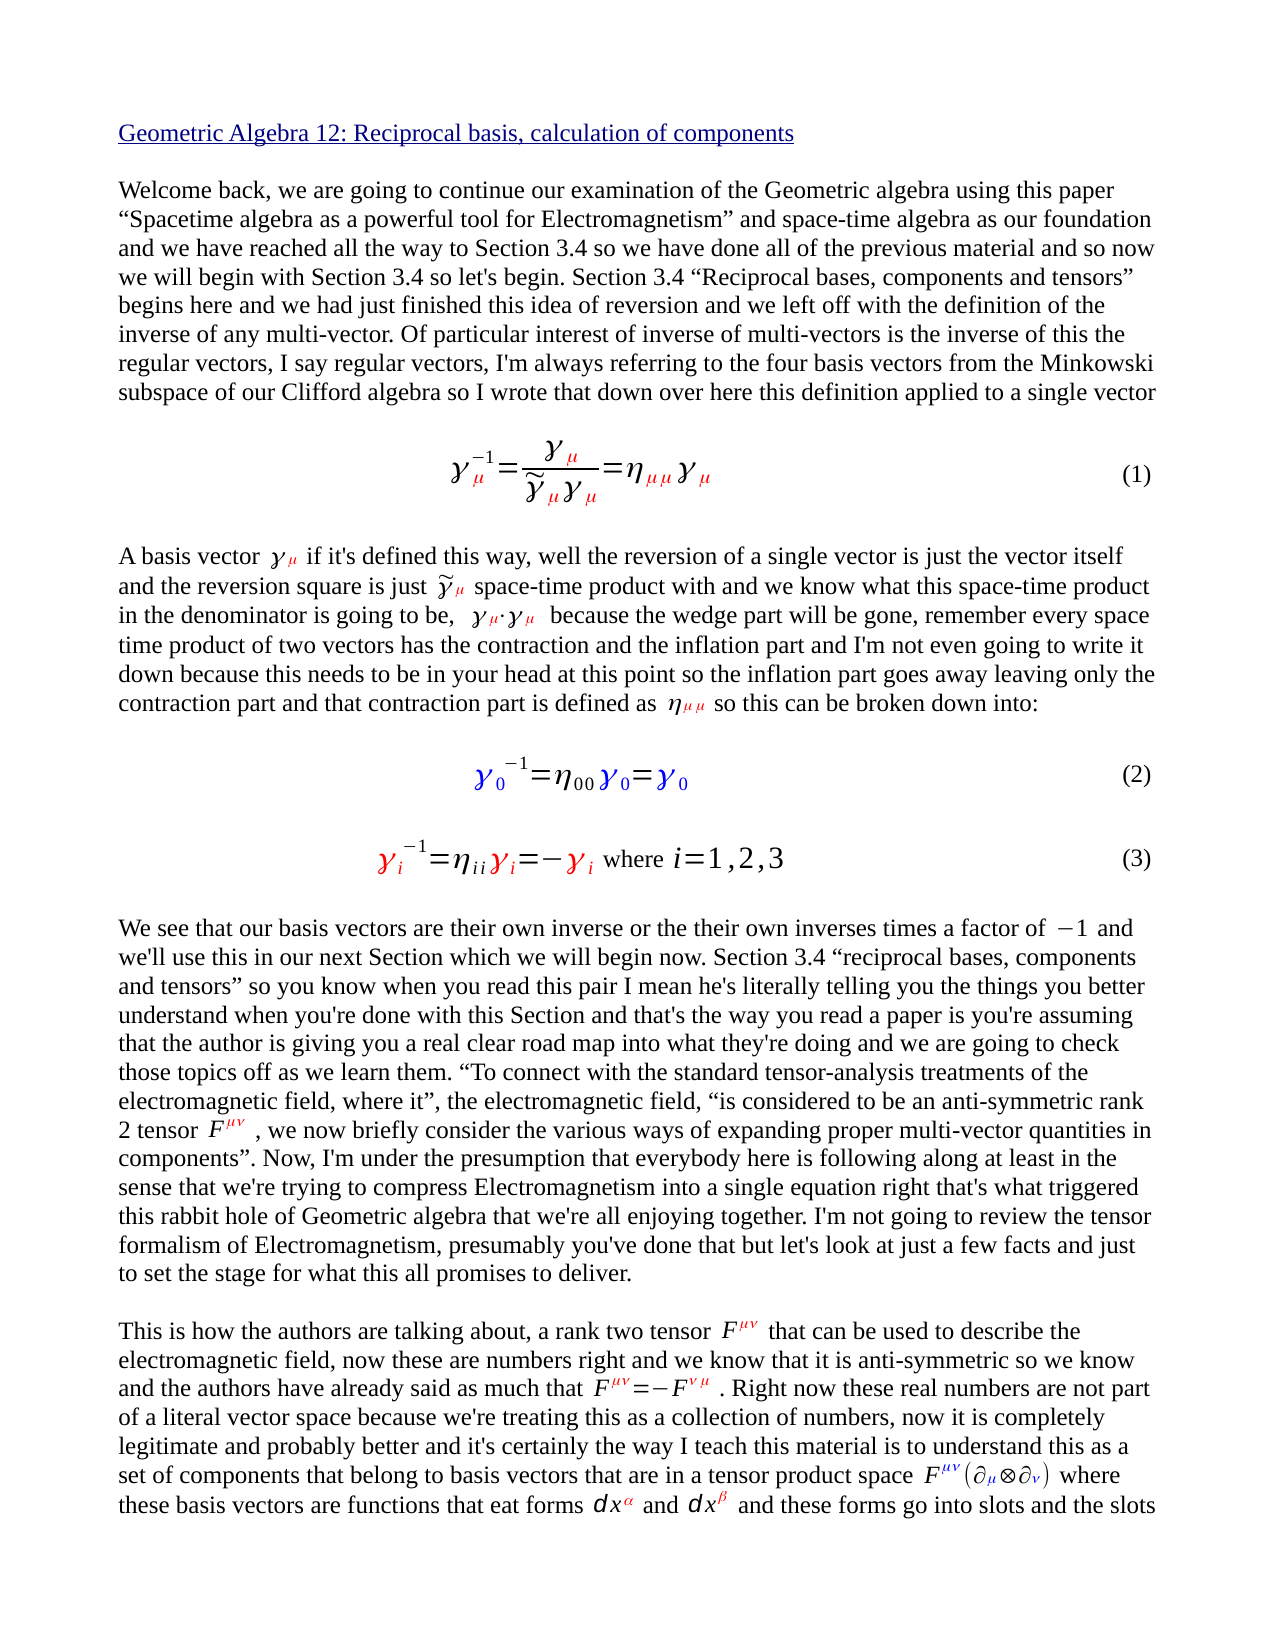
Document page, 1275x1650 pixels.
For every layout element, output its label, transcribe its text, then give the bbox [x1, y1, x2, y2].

text Geometric Algebra 12: Reciprocal basis, calculation of components [118, 118, 1157, 147]
table_header [118, 746, 1041, 801]
text regular vectors, I say regular vectors, I'm always referring to the four basis vectors from the Minkowski subspace of our Clifford algebra so I wrote that down over here this definition applied to a single vector [118, 348, 1157, 406]
table_header (3) [1041, 830, 1157, 885]
table_header (1) [1041, 434, 1157, 513]
table_header where [118, 830, 1041, 885]
table_header [118, 434, 1041, 513]
text Welcome back, we are going to continue our examination of the Geometric algebra using this paper “Spacetime algebra as a powerful tool for Electromagnetism” and space-time algebra as our foundation and we have reached all the way to Section 3.4 so we have done all of the previous material and so now we will begin with Section 3.4 so let's begin. Section 3.4 “Reciprocal bases, components and tensors” begins here and we had just finished this idea of reversion and we left off with the definition of the inverse of any multi-vector. Of particular interest of inverse of multi-vectors is the inverse of this the [118, 176, 1157, 348]
table_header (2) [1041, 746, 1157, 801]
text in the denominator is going to be, because the wedge part will be gone, remember every space time product of two vectors has the contraction and the inflation part and I'm not even going to write it down because this needs to be in your head at this point so the inflation part goes away leaving only the contraction part and that contraction part is defined asso this can be broken down into: [118, 601, 1157, 717]
text This is how the authors are talking about, a rank two tensorthat can be used to describe the electromagnetic field, now these are numbers right and we know that it is anti-symmetric so we know and the authors have already said as much that. Right now these real numbers are not part of a literal vector space because we're treating this as a collection of numbers, now it is completely legitimate and probably better and it's certainly the way I teach this material is to understand this as a set of components that belong to basis vectors that are in a tensor product spacewhere these basis vectors are functions that eat formsandand these forms go into slots and the slots get consumed by these functions that eat forms and they do so with this factor out in front and when you do this this becomes the basis vector of the vector space of these tensors. Now, what usually happens, however, as I've said many many times in these lessons is that we forego all of this stuff here and we just work with the components and the components themselves are real numbers and the anti- symmetry is captured in the anti-symmetry of these components. [118, 1316, 1157, 1519]
text A basis vectorif it's defined this way, well the reversion of a single vector is just the vector itself and the reversion square is justspace-time product with and we know what this space-time product [118, 541, 1157, 601]
text We see that our basis vectors are their own inverse or the their own inverses times a factor ofand we'll use this in our next Section which we will begin now. Section 3.4 “reciprocal bases, components and tensors” so you know when you read this pair I mean he's literally telling you the things you better understand when you're done with this Section and that's the way you read a paper is you're assuming that the author is giving you a real clear road map into what they're doing and we are going to check those topics off as we learn them. “To connect with the standard tensor-analysis treatments of the electromagnetic field, where it”, the electromagnetic field, “is considered to be an anti-symmetric rank 2 tensor, we now briefly consider the various ways of expanding proper multi-vector quantities in components”. Now, I'm under the presumption that everybody here is following along at least in the sense that we're trying to compress Electromagnetism into a single equation right that's what triggered this rabbit hole of Geometric algebra that we're all enjoying together. I'm not going to review the tensor formalism of Electromagnetism, presumably you've done that but let's look at just a few facts and just to set the stage for what this all promises to deliver. [118, 913, 1157, 1287]
